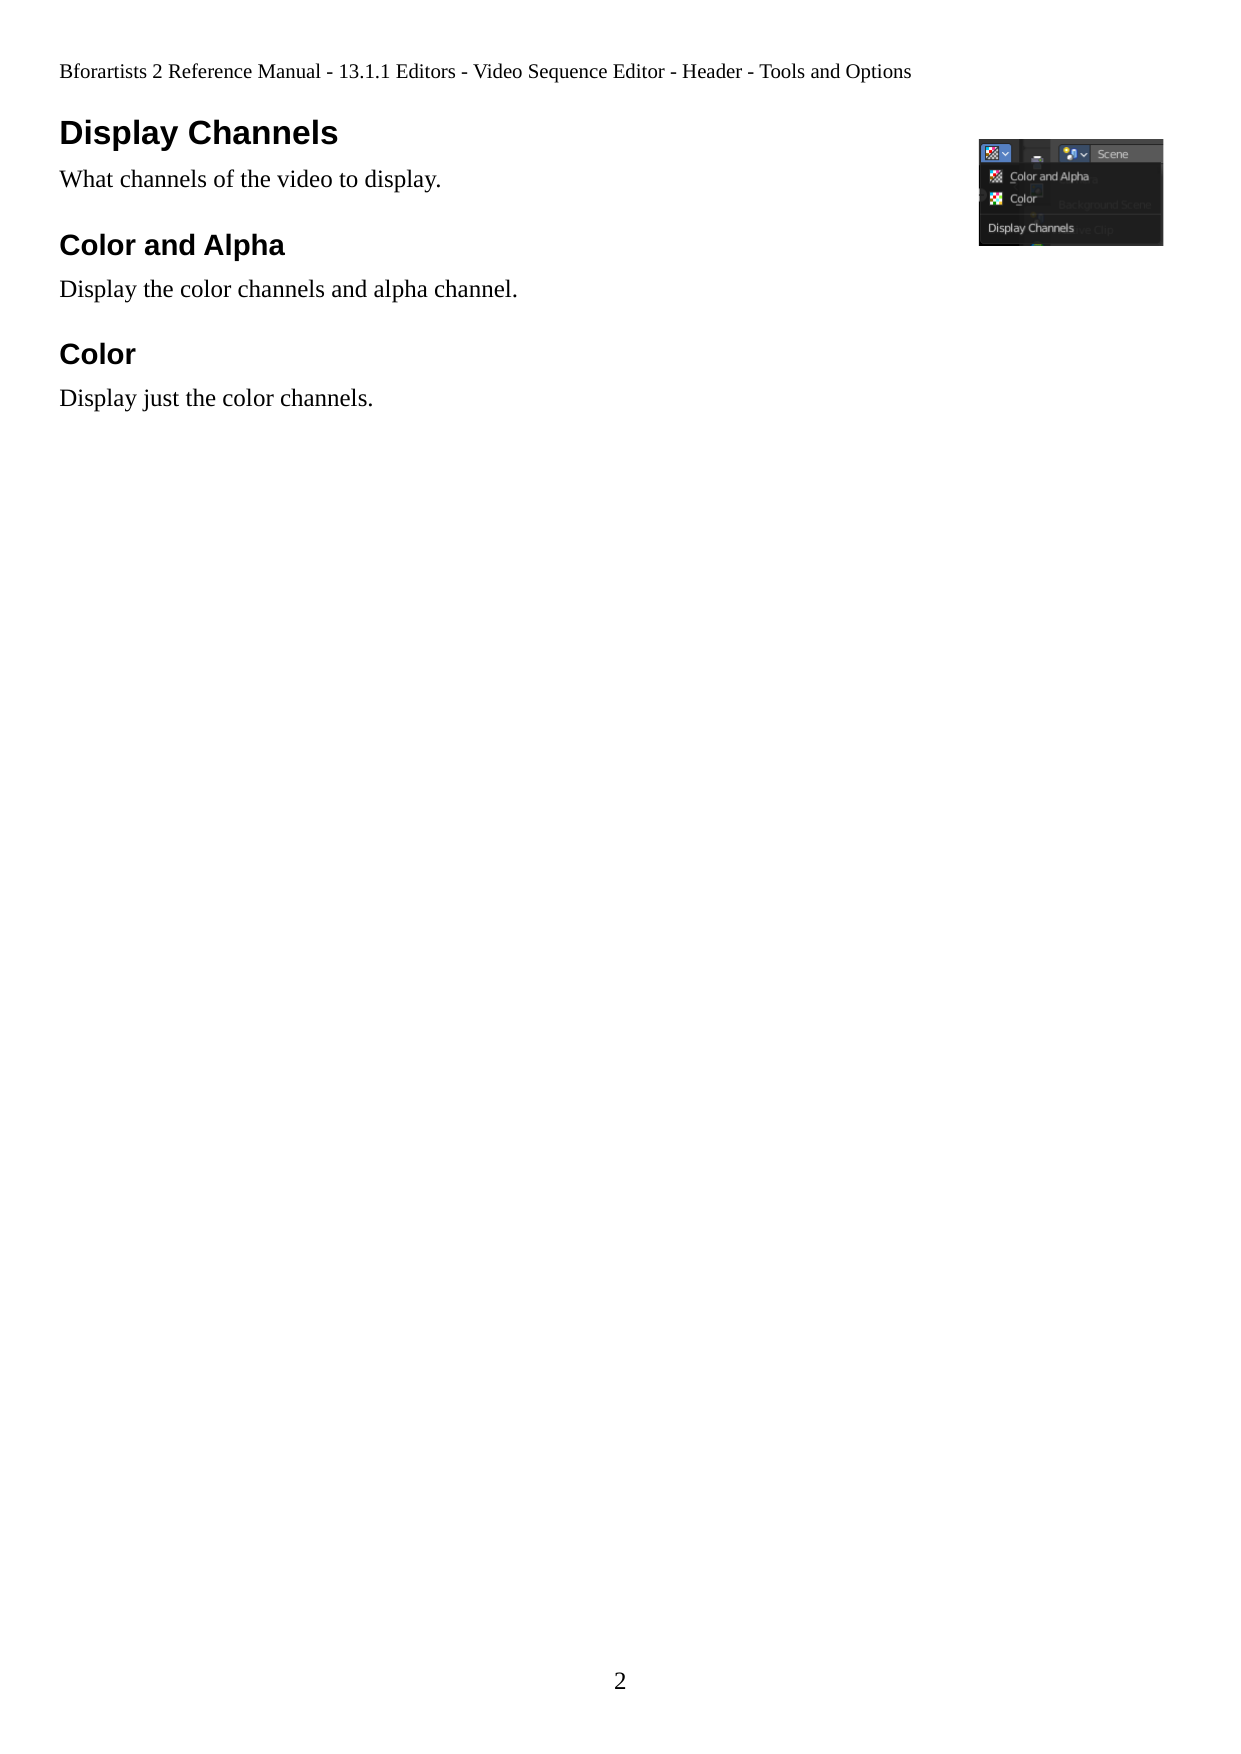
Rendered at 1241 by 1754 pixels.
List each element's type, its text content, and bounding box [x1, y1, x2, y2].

text What channels of the video to display. [59, 164, 978, 192]
text Display just the color channels. [59, 383, 1181, 412]
subtitle Color [59, 337, 1181, 371]
subtitle Display Channels [59, 113, 1181, 151]
text Display the color channels and alpha channel. [59, 274, 1181, 302]
picture [978, 139, 1164, 246]
subtitle Color and Alpha [59, 227, 1181, 261]
